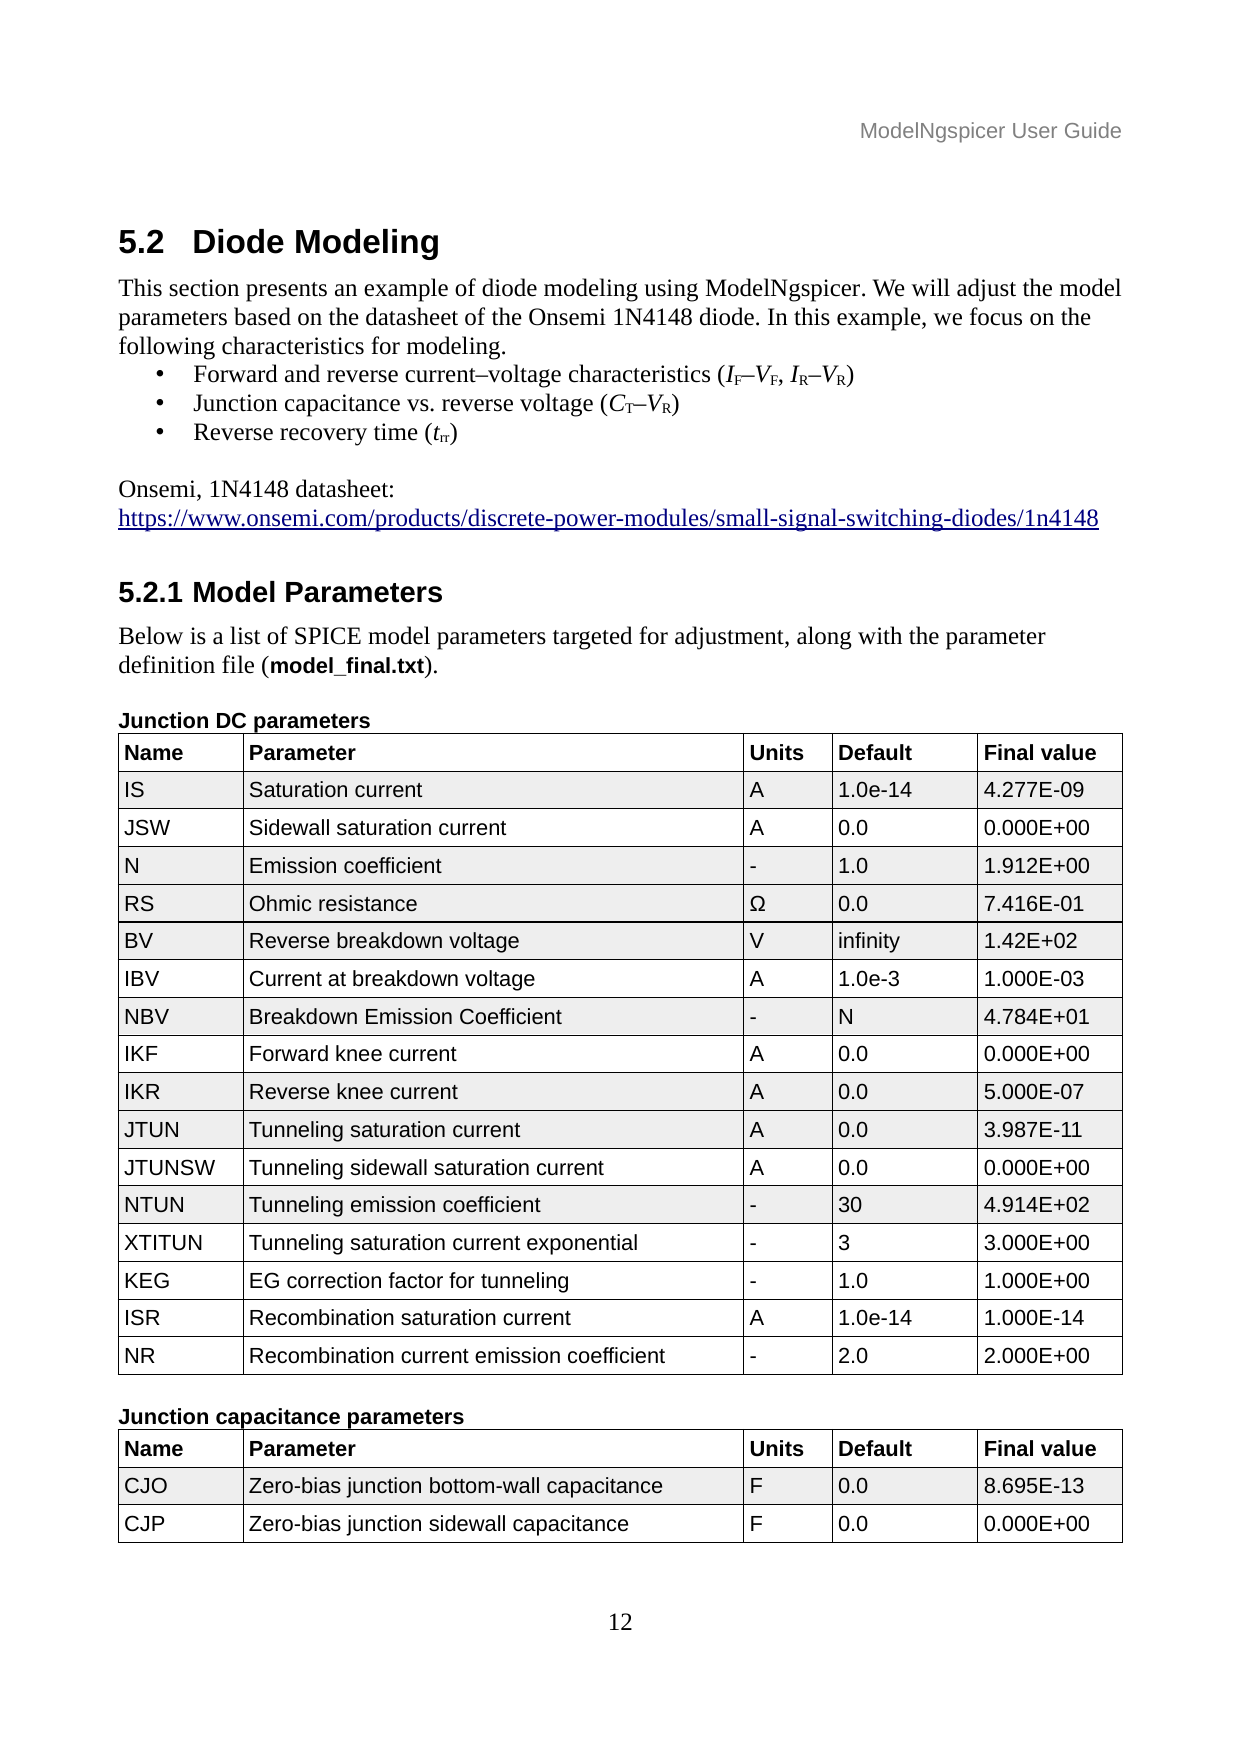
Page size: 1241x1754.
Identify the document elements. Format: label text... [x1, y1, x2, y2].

table_cell - [744, 1262, 832, 1298]
table_cell Reverse knee current [244, 1073, 743, 1110]
table_cell BV [119, 923, 243, 959]
table_cell 1.000E+00 [978, 1262, 1122, 1298]
table_header Parameter [244, 734, 743, 771]
table_cell 1.912E+00 [978, 847, 1122, 884]
subtitle Diode Modeling [118, 222, 1122, 261]
table_cell Breakdown Emission Coefficient [244, 998, 743, 1034]
table_cell 1.000E-03 [978, 960, 1122, 997]
table_header Units [744, 1430, 832, 1467]
table_header Parameter [244, 1430, 743, 1467]
table_cell 2.000E+00 [978, 1337, 1122, 1374]
table_cell NBV [119, 998, 243, 1034]
table_header Name [119, 1430, 243, 1467]
table_cell 1.000E-14 [978, 1300, 1122, 1336]
table_cell 0.0 [833, 1036, 977, 1072]
table_cell Tunneling saturation current [244, 1111, 743, 1148]
table_cell 8.695E-13 [978, 1468, 1122, 1504]
list Reverse recovery time (trr) [156, 417, 1122, 446]
table_cell IKR [119, 1073, 243, 1110]
text Onsemi, 1N4148 datasheet: [118, 474, 1122, 503]
table_cell IBV [119, 960, 243, 997]
table_cell EG correction factor for tunneling [244, 1262, 743, 1298]
table_cell Forward knee current [244, 1036, 743, 1072]
table_cell IS [119, 772, 243, 808]
table_cell NTUN [119, 1186, 243, 1223]
text https://www.onsemi.com/products/discrete-power-modules/small-signal-switching-diodes/1n4148 [118, 503, 1122, 532]
table_cell Current at breakdown voltage [244, 960, 743, 997]
table_cell Ω [744, 885, 832, 921]
table_cell Saturation current [244, 772, 743, 808]
table_cell 0.000E+00 [978, 1036, 1122, 1072]
list Junction capacitance vs. reverse voltage (CT–VR) [156, 388, 1122, 417]
text Junction DC parameters [118, 708, 1122, 733]
table_cell N [119, 847, 243, 884]
text Junction capacitance parameters [118, 1404, 1122, 1429]
table_cell CJO [119, 1468, 243, 1504]
table_header Final value [978, 734, 1122, 771]
text Below is a list of SPICE model parameters targeted for adjustment, along with the parameter definition file (model_final.txt). [118, 621, 1122, 679]
table_cell 1.0 [833, 847, 977, 884]
table_cell A [744, 1073, 832, 1110]
table_cell - [744, 1337, 832, 1374]
table_cell A [744, 960, 832, 997]
table_cell A [744, 1300, 832, 1336]
table_cell F [744, 1505, 832, 1542]
table_cell ISR [119, 1300, 243, 1336]
table_cell 0.000E+00 [978, 1505, 1122, 1542]
table_header Default [833, 1430, 977, 1467]
table_cell F [744, 1468, 832, 1504]
table_cell 0.0 [833, 1505, 977, 1542]
table_cell 1.42E+02 [978, 923, 1122, 959]
table_cell 1.0 [833, 1262, 977, 1298]
table_cell JSW [119, 809, 243, 846]
table_cell Zero-bias junction sidewall capacitance [244, 1505, 743, 1542]
table_cell Ohmic resistance [244, 885, 743, 921]
table_header Final value [978, 1430, 1122, 1467]
table_cell 0.0 [833, 1468, 977, 1504]
table_cell - [744, 1224, 832, 1261]
table_cell - [744, 1186, 832, 1223]
table_cell 0.0 [833, 1111, 977, 1148]
table_cell 4.914E+02 [978, 1186, 1122, 1223]
list Forward and reverse current–voltage characteristics (IF–VF, IR–VR) [156, 359, 1122, 388]
table_cell 2.0 [833, 1337, 977, 1374]
table_cell A [744, 1036, 832, 1072]
table_cell 0.000E+00 [978, 1149, 1122, 1185]
table_cell A [744, 809, 832, 846]
table_cell Reverse breakdown voltage [244, 923, 743, 959]
table_cell 1.0e-14 [833, 1300, 977, 1336]
table_cell Emission coefficient [244, 847, 743, 884]
table_cell Sidewall saturation current [244, 809, 743, 846]
table_header Name [119, 734, 243, 771]
table_cell XTITUN [119, 1224, 243, 1261]
table_cell - [744, 847, 832, 884]
table_cell 4.277E-09 [978, 772, 1122, 808]
table_cell JTUN [119, 1111, 243, 1148]
table_cell RS [119, 885, 243, 921]
table_cell Tunneling emission coefficient [244, 1186, 743, 1223]
table_cell NR [119, 1337, 243, 1374]
table_cell 0.000E+00 [978, 809, 1122, 846]
table_cell A [744, 772, 832, 808]
table_cell 1.0e-3 [833, 960, 977, 997]
table_cell KEG [119, 1262, 243, 1298]
table_cell - [744, 998, 832, 1034]
table_header Default [833, 734, 977, 771]
table_cell JTUNSW [119, 1149, 243, 1185]
table_cell 0.0 [833, 885, 977, 921]
table_cell A [744, 1149, 832, 1185]
table_cell 7.416E-01 [978, 885, 1122, 921]
table_cell 3.987E-11 [978, 1111, 1122, 1148]
table_cell Zero-bias junction bottom-wall capacitance [244, 1468, 743, 1504]
table_cell A [744, 1111, 832, 1148]
table_cell 30 [833, 1186, 977, 1223]
table_cell Recombination current emission coefficient [244, 1337, 743, 1374]
table_cell 1.0e-14 [833, 772, 977, 808]
table_cell Recombination saturation current [244, 1300, 743, 1336]
table_cell 0.0 [833, 1073, 977, 1110]
table_cell 3.000E+00 [978, 1224, 1122, 1261]
table_cell N [833, 998, 977, 1034]
subtitle Model Parameters [118, 575, 1122, 609]
table_cell V [744, 923, 832, 959]
table_cell 3 [833, 1224, 977, 1261]
table_cell CJP [119, 1505, 243, 1542]
table_cell 0.0 [833, 1149, 977, 1185]
table_cell Tunneling sidewall saturation current [244, 1149, 743, 1185]
table_cell 5.000E-07 [978, 1073, 1122, 1110]
table_cell 4.784E+01 [978, 998, 1122, 1034]
table_cell Tunneling saturation current exponential [244, 1224, 743, 1261]
table_cell 0.0 [833, 809, 977, 846]
table_cell IKF [119, 1036, 243, 1072]
table_cell infinity [833, 923, 977, 959]
text This section presents an example of diode modeling using ModelNgspicer. We will adjust the model parameters based on the datasheet of the Onsemi 1N4148 diode. In this example, we focus on the following characteristics for modeling. [118, 273, 1122, 359]
table_header Units [744, 734, 832, 771]
